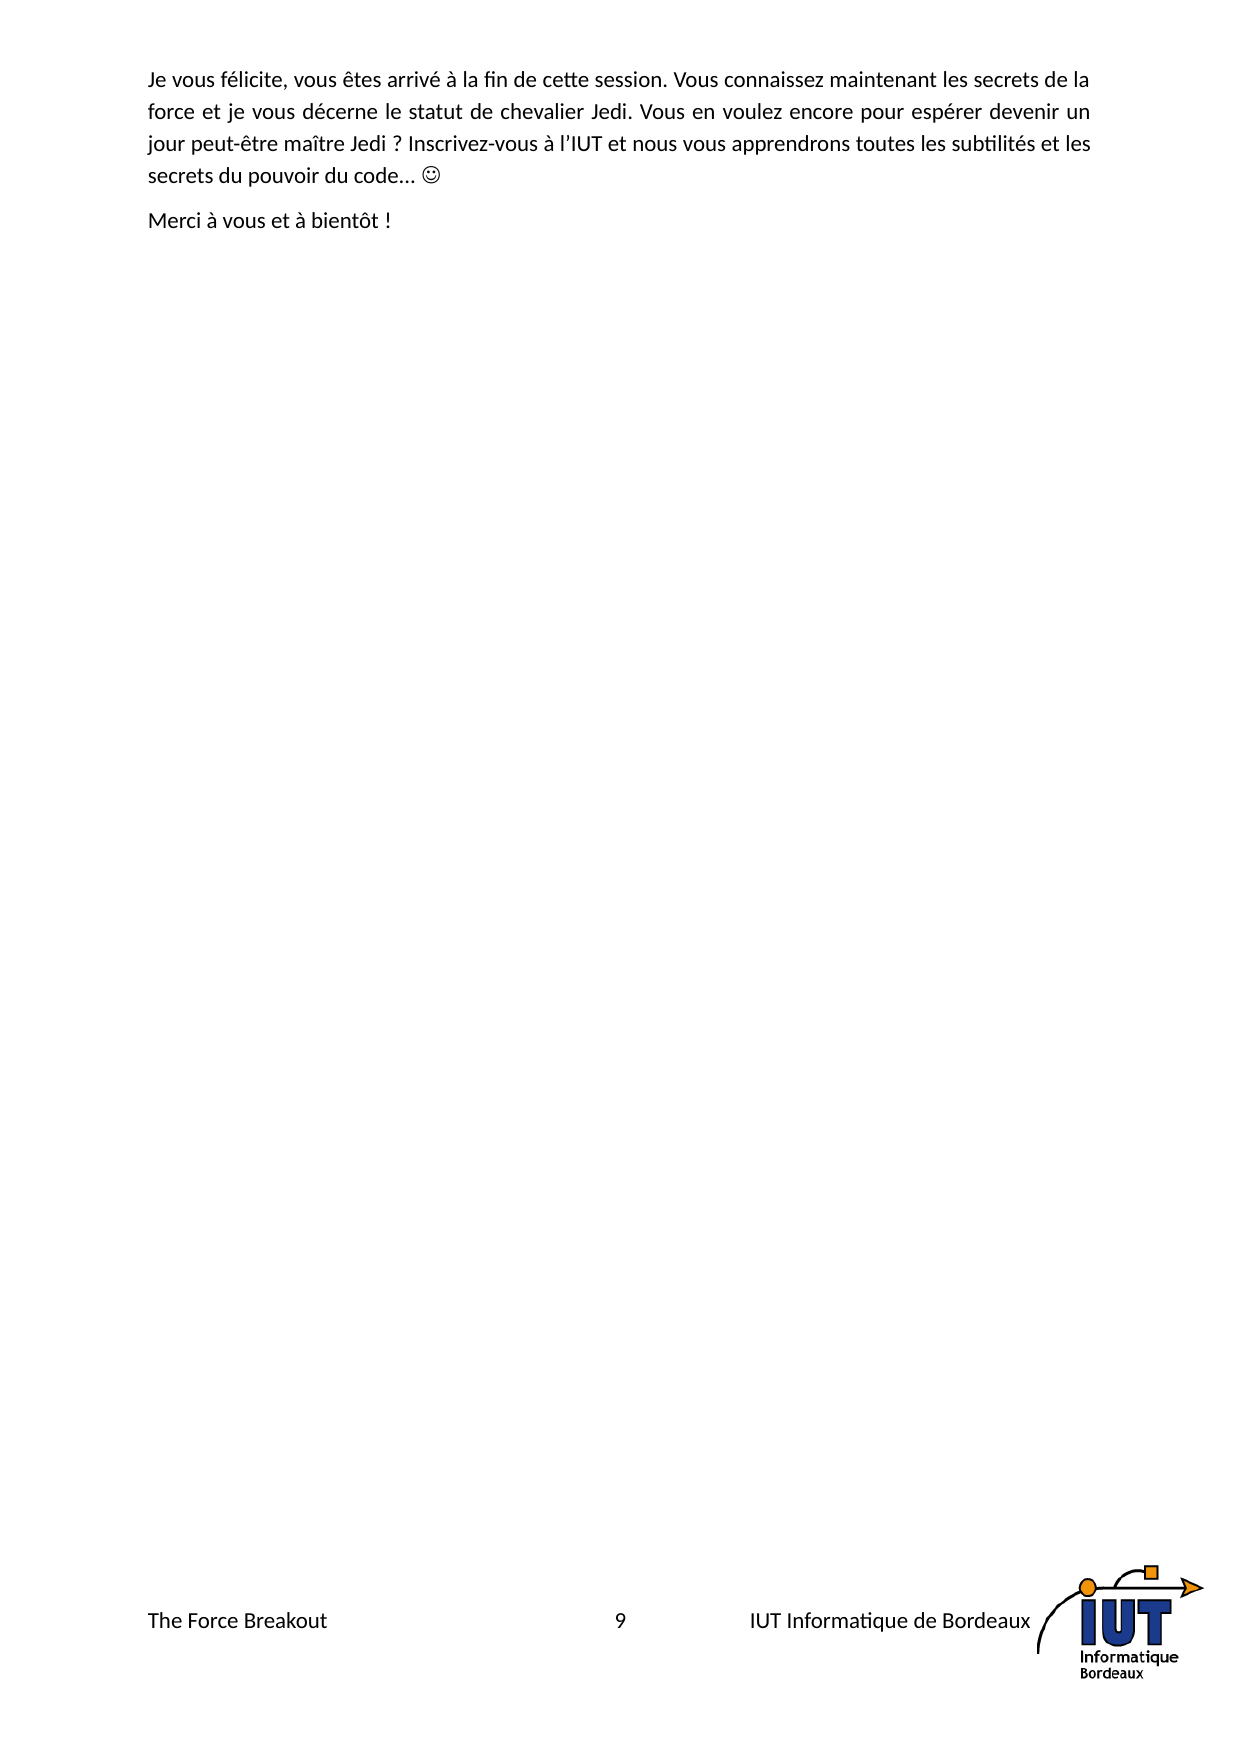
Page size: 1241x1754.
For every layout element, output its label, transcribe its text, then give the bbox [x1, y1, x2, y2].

text Je vous félicite, vous êtes arrivé à la fin de cette session. Vous connaissez maintenant les secrets de la force et je vous décerne le statut de chevalier Jedi. Vous en voulez encore pour espérer devenir un jour peut-être maître Jedi ? Inscrivez-vous à l’IUT et nous vous apprendrons toutes les subtilités et les secrets du pouvoir du code...  [148, 65, 1093, 189]
text Merci à vous et à bientôt ! [148, 206, 1093, 234]
